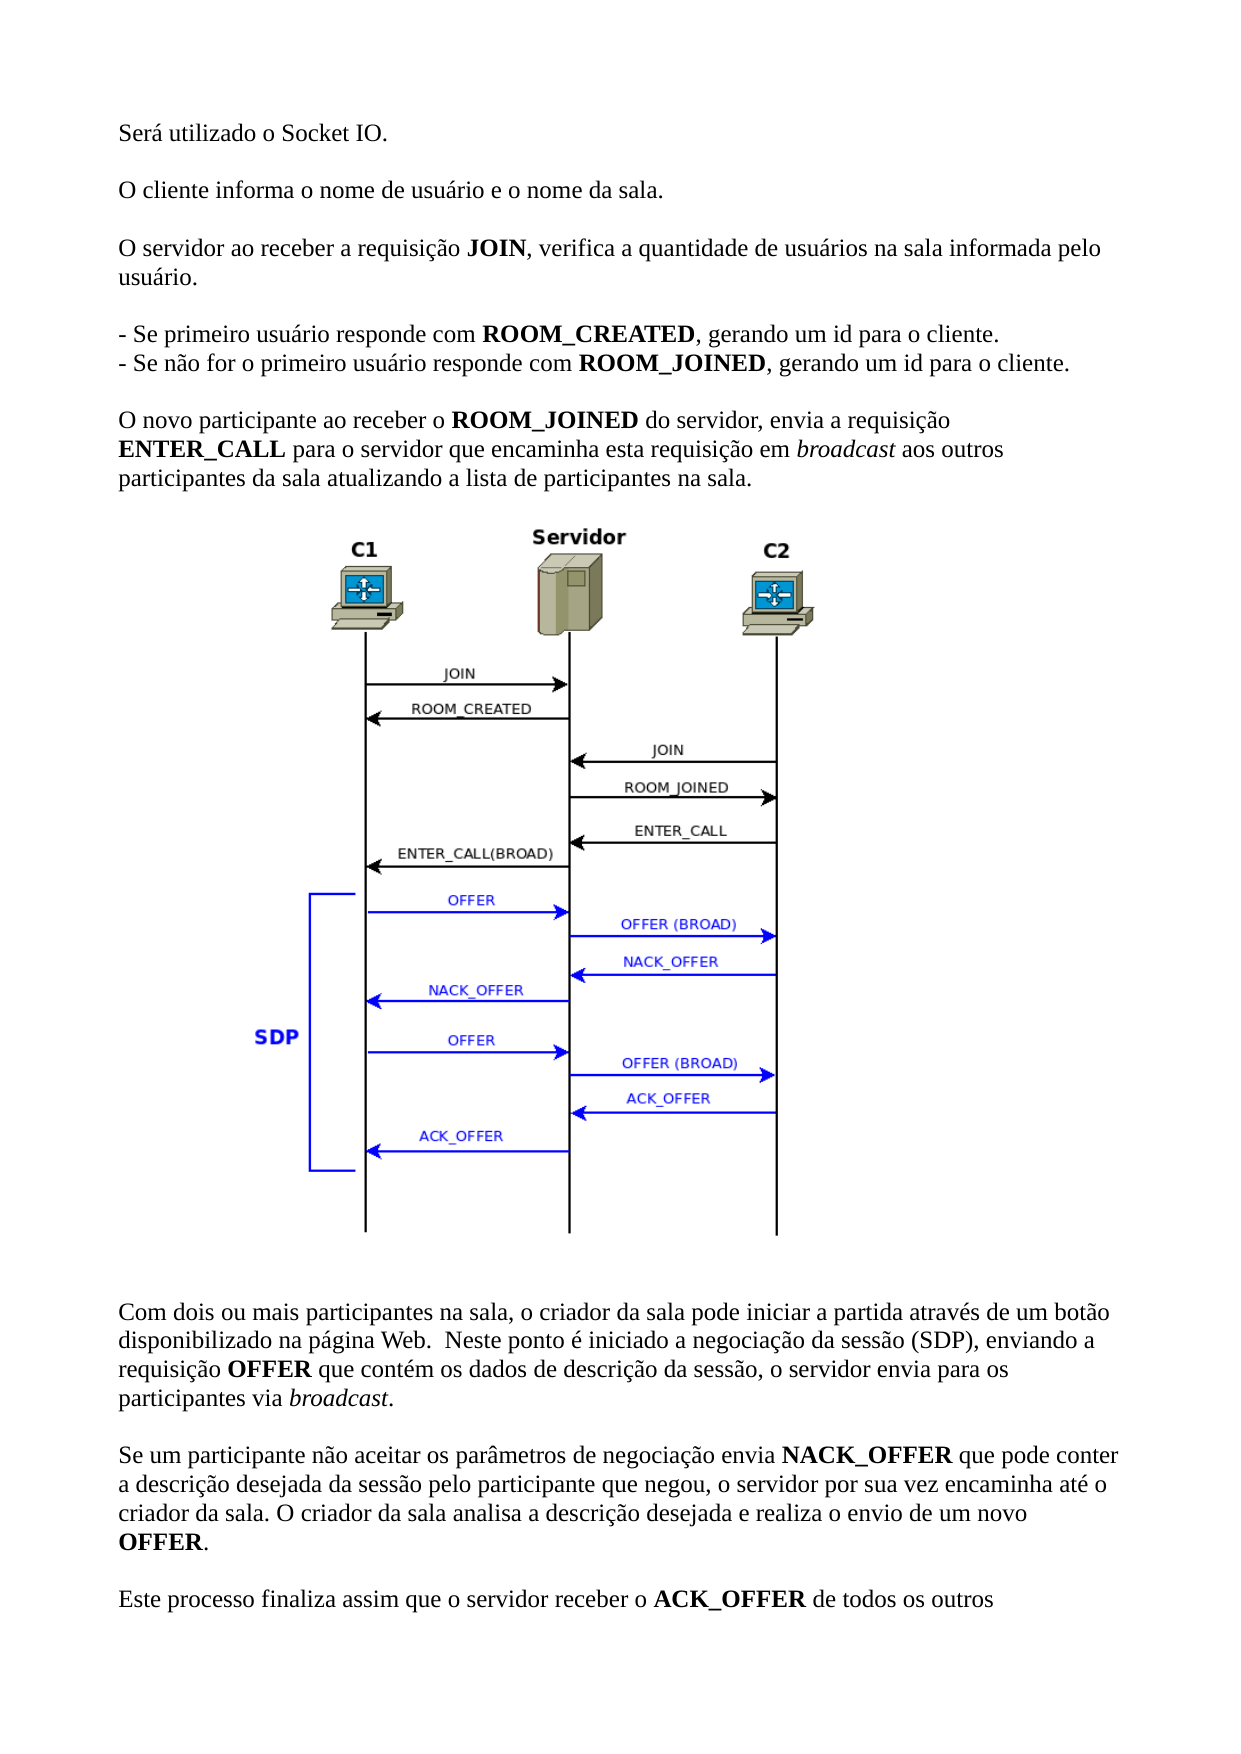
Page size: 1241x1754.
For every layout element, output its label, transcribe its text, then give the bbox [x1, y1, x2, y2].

picture [253, 525, 975, 1238]
text Com dois ou mais participantes na sala, o criador da sala pode iniciar a partida através de um botão disponibilizado na página Web. Neste ponto é iniciado a negociação da sessão (SDP), enviando a requisição OFFER que contém os dados de descrição da sessão, o servidor envia para os participantes via broadcast. [118, 1297, 1122, 1412]
text Será utilizado o Socket IO. [118, 118, 1122, 147]
text Se um participante não aceitar os parâmetros de negociação envia NACK_OFFER que pode conter a descrição desejada da sessão pelo participante que negou, o servidor por sua vez encaminha até o criador da sala. O criador da sala analisa a descrição desejada e realiza o envio de um novo OFFER. Este processo finaliza assim que o servidor receber o ACK_OFFER de todos os outros [118, 1441, 1122, 1613]
text - Se primeiro usuário responde com ROOM_CREATED, gerando um id para o cliente. - Se não for o primeiro usuário responde com ROOM_JOINED, gerando um id para o cliente. O novo participante ao receber o ROOM_JOINED do servidor, envia a requisição ENTER_CALL para o servidor que encaminha esta requisição em broadcast aos outros participantes da sala atualizando a lista de participantes na sala. [118, 319, 1122, 492]
text O cliente informa o nome de usuário e o nome da sala. [118, 147, 1122, 204]
text O servidor ao receber a requisição JOIN, verifica a quantidade de usuários na sala informada pelo usuário. [118, 233, 1122, 291]
